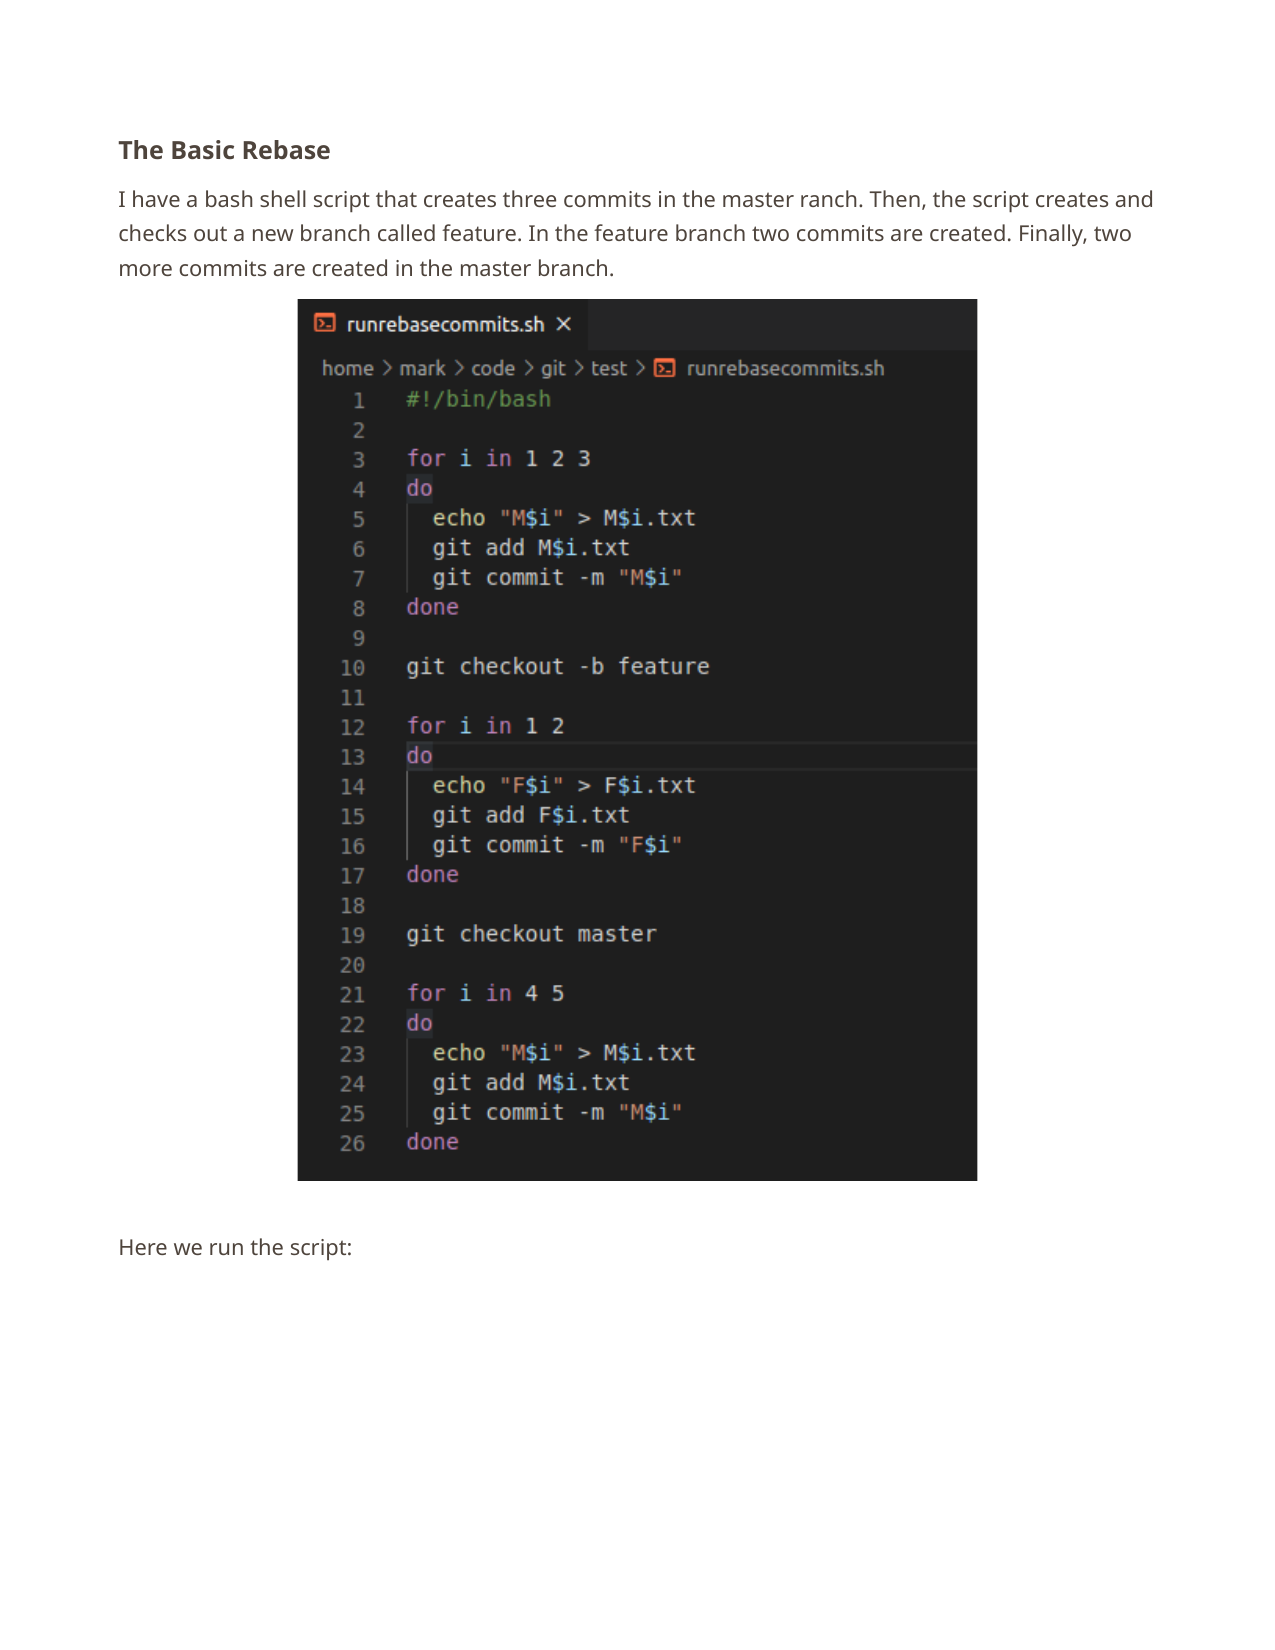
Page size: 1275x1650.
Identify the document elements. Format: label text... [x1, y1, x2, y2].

text I have a bash shell script that creates three commits in the master ranch. Then, the script creates and checks out a new branch called feature. In the feature branch two commits are created. Finally, two more commits are created in the master branch. [118, 179, 1157, 282]
subtitle The Basic Rebase [118, 133, 1157, 167]
picture [297, 299, 978, 1181]
text Here we run the script: [118, 1228, 1157, 1262]
